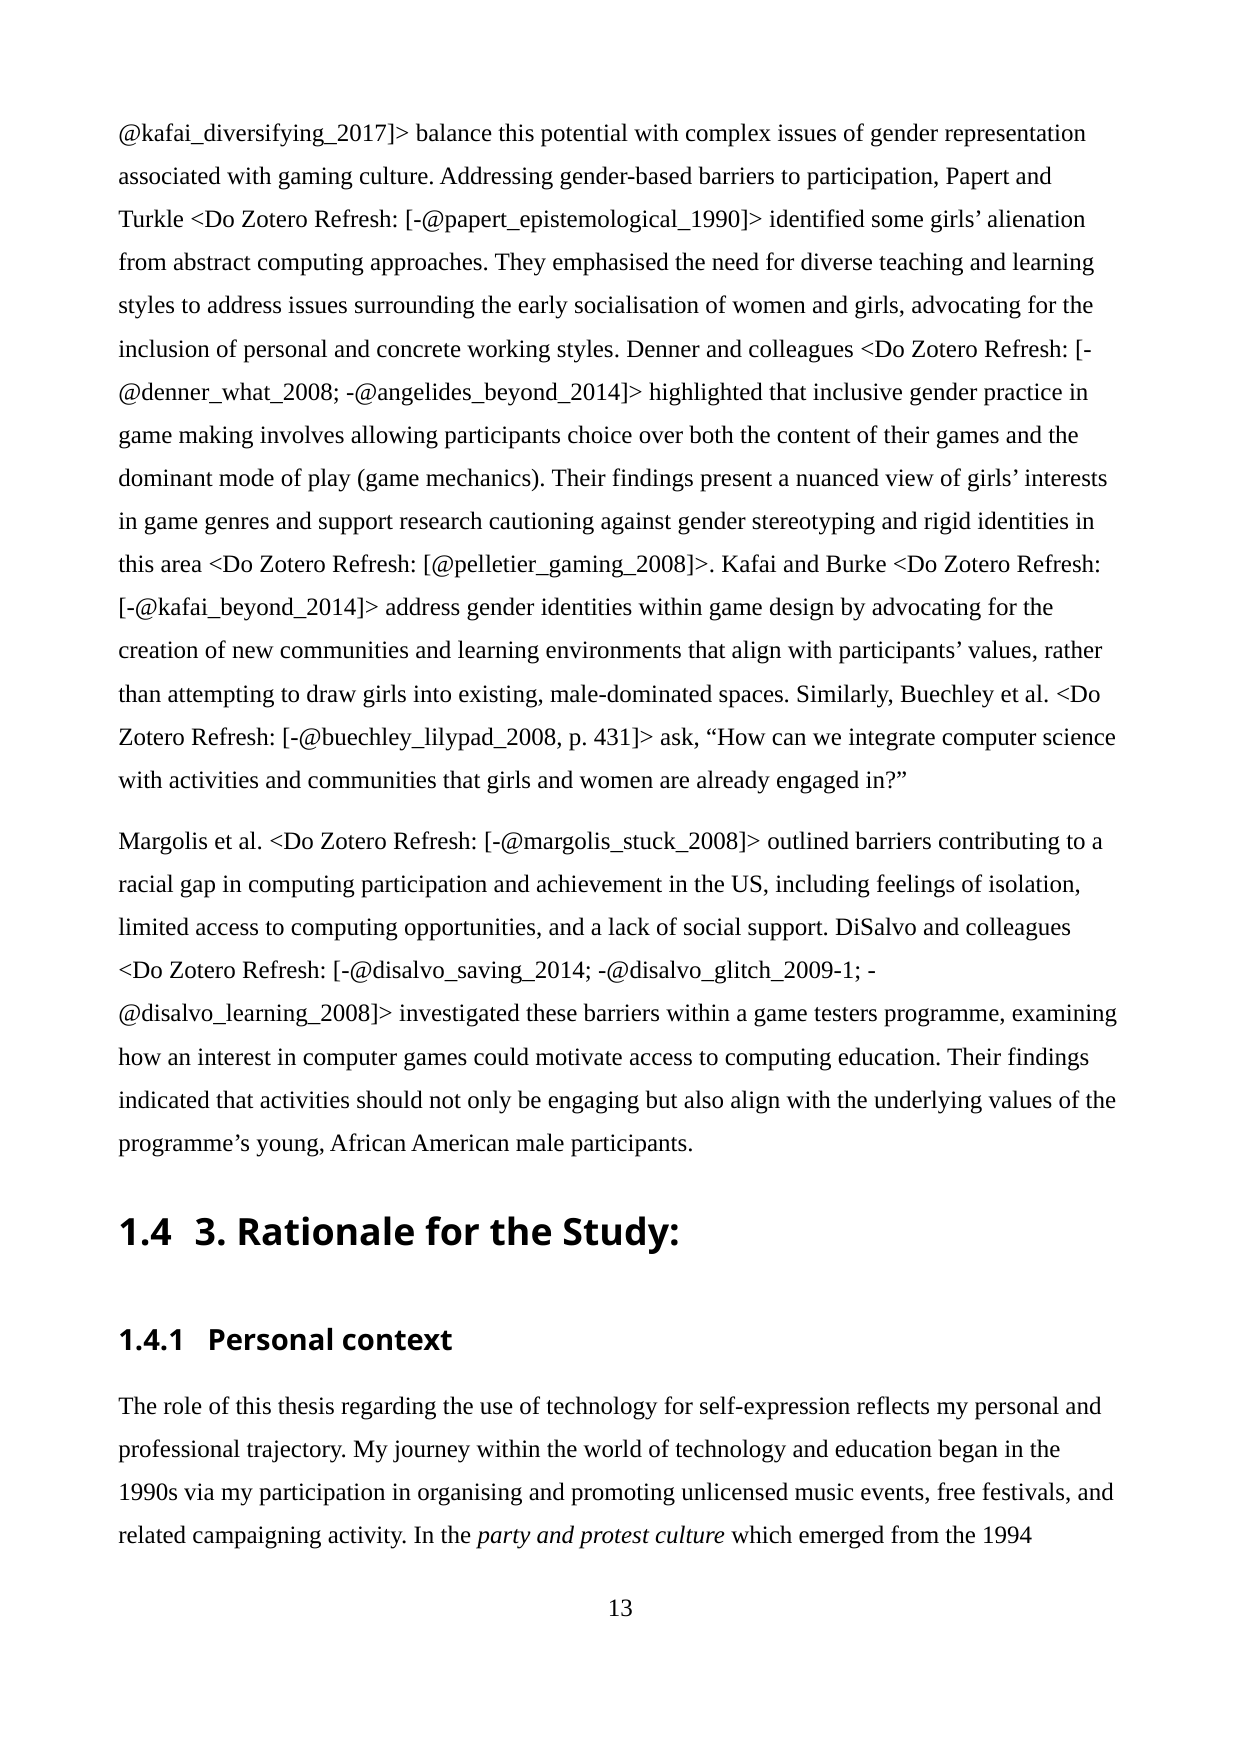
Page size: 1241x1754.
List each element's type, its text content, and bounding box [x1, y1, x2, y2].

text Margolis et al. <Do Zotero Refresh: [-@margolis_stuck_2008]> outlined barriers contributing to a racial gap in computing participation and achievement in the US, including feelings of isolation, limited access to computing opportunities, and a lack of social support. DiSalvo and colleagues <Do Zotero Refresh: [-@disalvo_saving_2014; -@disalvo_glitch_2009-1; -@disalvo_learning_2008]> investigated these barriers within a game testers programme, examining how an interest in computer games could motivate access to computing education. Their findings indicated that activities should not only be engaging but also align with the underlying values of the programme’s young, African American male participants. [118, 826, 1122, 1157]
subtitle Personal context [118, 1319, 1122, 1359]
text @kafai_diversifying_2017]> balance this potential with complex issues of gender representation associated with gaming culture. Addressing gender-based barriers to participation, Papert and Turkle <Do Zotero Refresh: [-@papert_epistemological_1990]> identified some girls’ alienation from abstract computing approaches. They emphasised the need for diverse teaching and learning styles to address issues surrounding the early socialisation of women and girls, advocating for the inclusion of personal and concrete working styles. Denner and colleagues <Do Zotero Refresh: [-@denner_what_2008; -@angelides_beyond_2014]> highlighted that inclusive gender practice in game making involves allowing participants choice over both the content of their games and the dominant mode of play (game mechanics). Their findings present a nuanced view of girls’ interests in game genres and support research cautioning against gender stereotyping and rigid identities in this area <Do Zotero Refresh: [@pelletier_gaming_2008]>. Kafai and Burke <Do Zotero Refresh: [-@kafai_beyond_2014]> address gender identities within game design by advocating for the creation of new communities and learning environments that align with participants’ values, rather than attempting to draw girls into existing, male-dominated spaces. Similarly, Buechley et al. <Do Zotero Refresh: [-@buechley_lilypad_2008, p. 431]> ask, “How can we integrate computer science with activities and communities that girls and women are already engaged in?” [118, 118, 1122, 794]
subtitle 3. Rationale for the Study: [118, 1205, 1122, 1256]
text The role of this thesis regarding the use of technology for self-expression reflects my personal and professional trajectory. My journey within the world of technology and education began in the 1990s via my participation in organising and promoting unlicensed music events, free festivals, and related campaigning activity. In the party and protest culture which emerged from the 1994 [118, 1391, 1122, 1549]
